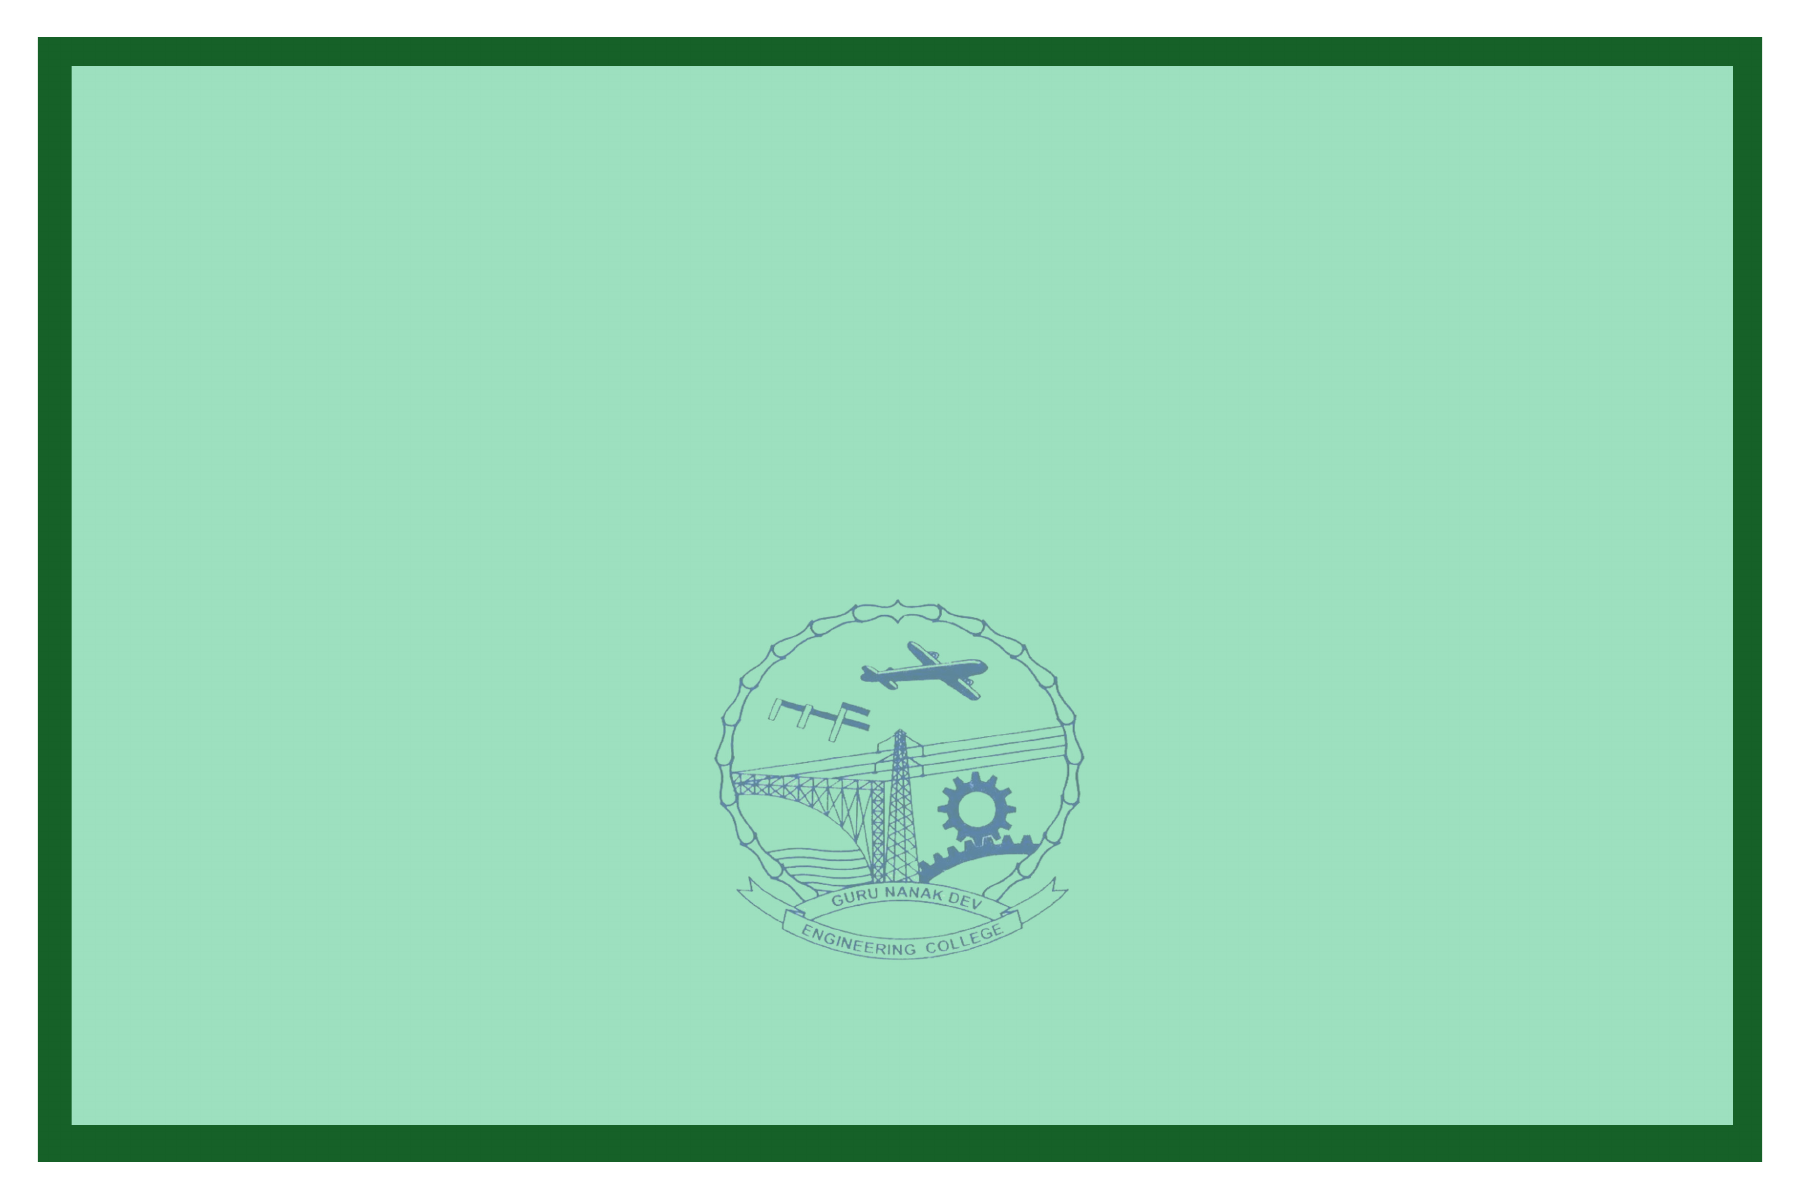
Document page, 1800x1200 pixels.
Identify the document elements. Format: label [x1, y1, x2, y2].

picture [37, 37, 1763, 1162]
